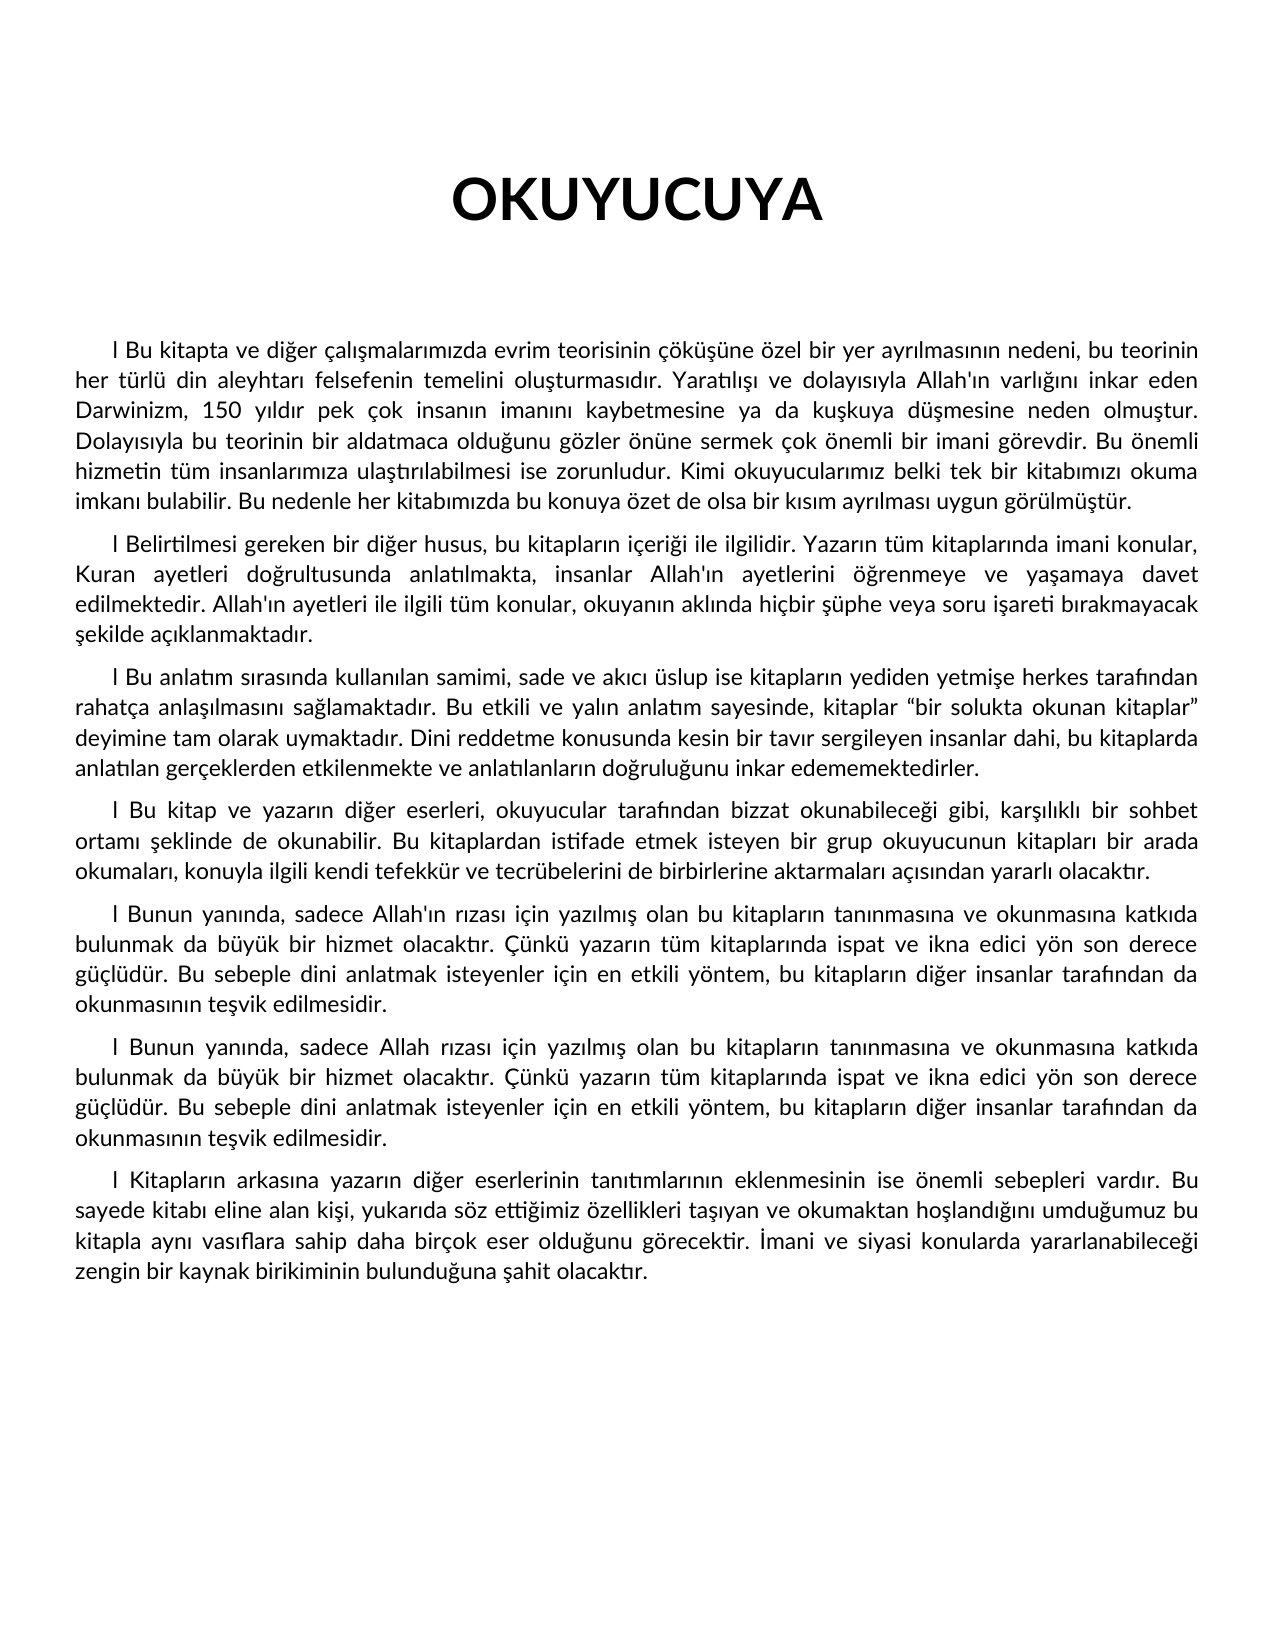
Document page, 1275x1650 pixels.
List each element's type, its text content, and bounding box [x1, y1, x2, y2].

text l Bu anlatım sırasında kullanılan samimi, sade ve akıcı üslup ise kitapların yediden yetmişe herkes tarafından rahatça anlaşılmasını sağlamaktadır. Bu etkili ve yalın anlatım sayesinde, kitaplar “bir solukta okunan kitaplar” deyimine tam olarak uymaktadır. Dini reddetme konusunda kesin bir tavır sergileyen insanlar dahi, bu kitaplarda anlatılan gerçeklerden etkilenmekte ve anlatılanların doğruluğunu inkar edememektedirler. [75, 663, 1200, 781]
text l Belirtilmesi gereken bir diğer husus, bu kitapların içeriği ile ilgilidir. Yazarın tüm kitaplarında imani konular, Kuran ayetleri doğrultusunda anlatılmakta, insanlar Allah'ın ayetlerini öğrenmeye ve yaşamaya davet edilmektedir. Allah'ın ayetleri ile ilgili tüm konular, okuyanın aklında hiçbir şüphe veya soru işareti bırakmayacak şekilde açıklanmaktadır. [75, 530, 1200, 648]
text l Bunun yanında, sadece Allah rızası için yazılmış olan bu kitapların tanınmasına ve okunmasına katkıda bulunmak da büyük bir hizmet olacaktır. Çünkü yazarın tüm kitaplarında ispat ve ikna edici yön son derece güçlüdür. Bu sebeple dini anlatmak isteyenler için en etkili yöntem, bu kitapların diğer insanlar tarafından da okunmasının teşvik edilmesidir. [75, 1033, 1200, 1151]
text l Bu kitap ve yazarın diğer eserleri, okuyucular tarafından bizzat okunabileceği gibi, karşılıklı bir sohbet ortamı şeklinde de okunabilir. Bu kitaplardan istifade etmek isteyen bir grup okuyucunun kitapları bir arada okumaları, konuyla ilgili kendi tefekkür ve tecrübelerini de birbirlerine aktarmaları açısından yararlı olacaktır. [75, 796, 1200, 884]
text l Bu kitapta ve diğer çalışmalarımızda evrim teorisinin çöküşüne özel bir yer ayrılmasının nedeni, bu teorinin her türlü din aleyhtarı felsefenin temelini oluşturmasıdır. Yaratılışı ve dolayısıyla Allah'ın varlığını inkar eden Darwinizm, 150 yıldır pek çok insanın imanını kaybetmesine ya da kuşkuya düşmesine neden olmuştur. Dolayısıyla bu teorinin bir aldatmaca olduğunu gözler önüne sermek çok önemli bir imani görevdir. Bu önemli hizmetin tüm insanlarımıza ulaştırılabilmesi ise zorunludur. Kimi okuyucularımız belki tek bir kitabımızı okuma imkanı bulabilir. Bu nedenle her kitabımızda bu konuya özet de olsa bir kısım ayrılması uygun görülmüştür. [75, 336, 1200, 514]
subtitle OKUYUCUYA [75, 162, 1200, 232]
text l Bunun yanında, sadece Allah'ın rızası için yazılmış olan bu kitapların tanınmasına ve okunmasına katkıda bulunmak da büyük bir hizmet olacaktır. Çünkü yazarın tüm kitaplarında ispat ve ikna edici yön son derece güçlüdür. Bu sebeple dini anlatmak isteyenler için en etkili yöntem, bu kitapların diğer insanlar tarafından da okunmasının teşvik edilmesidir. [75, 899, 1200, 1018]
text l Kitapların arkasına yazarın diğer eserlerinin tanıtımlarının eklenmesinin ise önemli sebepleri vardır. Bu sayede kitabı eline alan kişi, yukarıda söz ettiğimiz özellikleri taşıyan ve okumaktan hoşlandığını umduğumuz bu kitapla aynı vasıflara sahip daha birçok eser olduğunu görecektir. İmani ve siyasi konularda yararlanabileceği zengin bir kaynak birikiminin bulunduğuna şahit olacaktır. [75, 1166, 1200, 1284]
